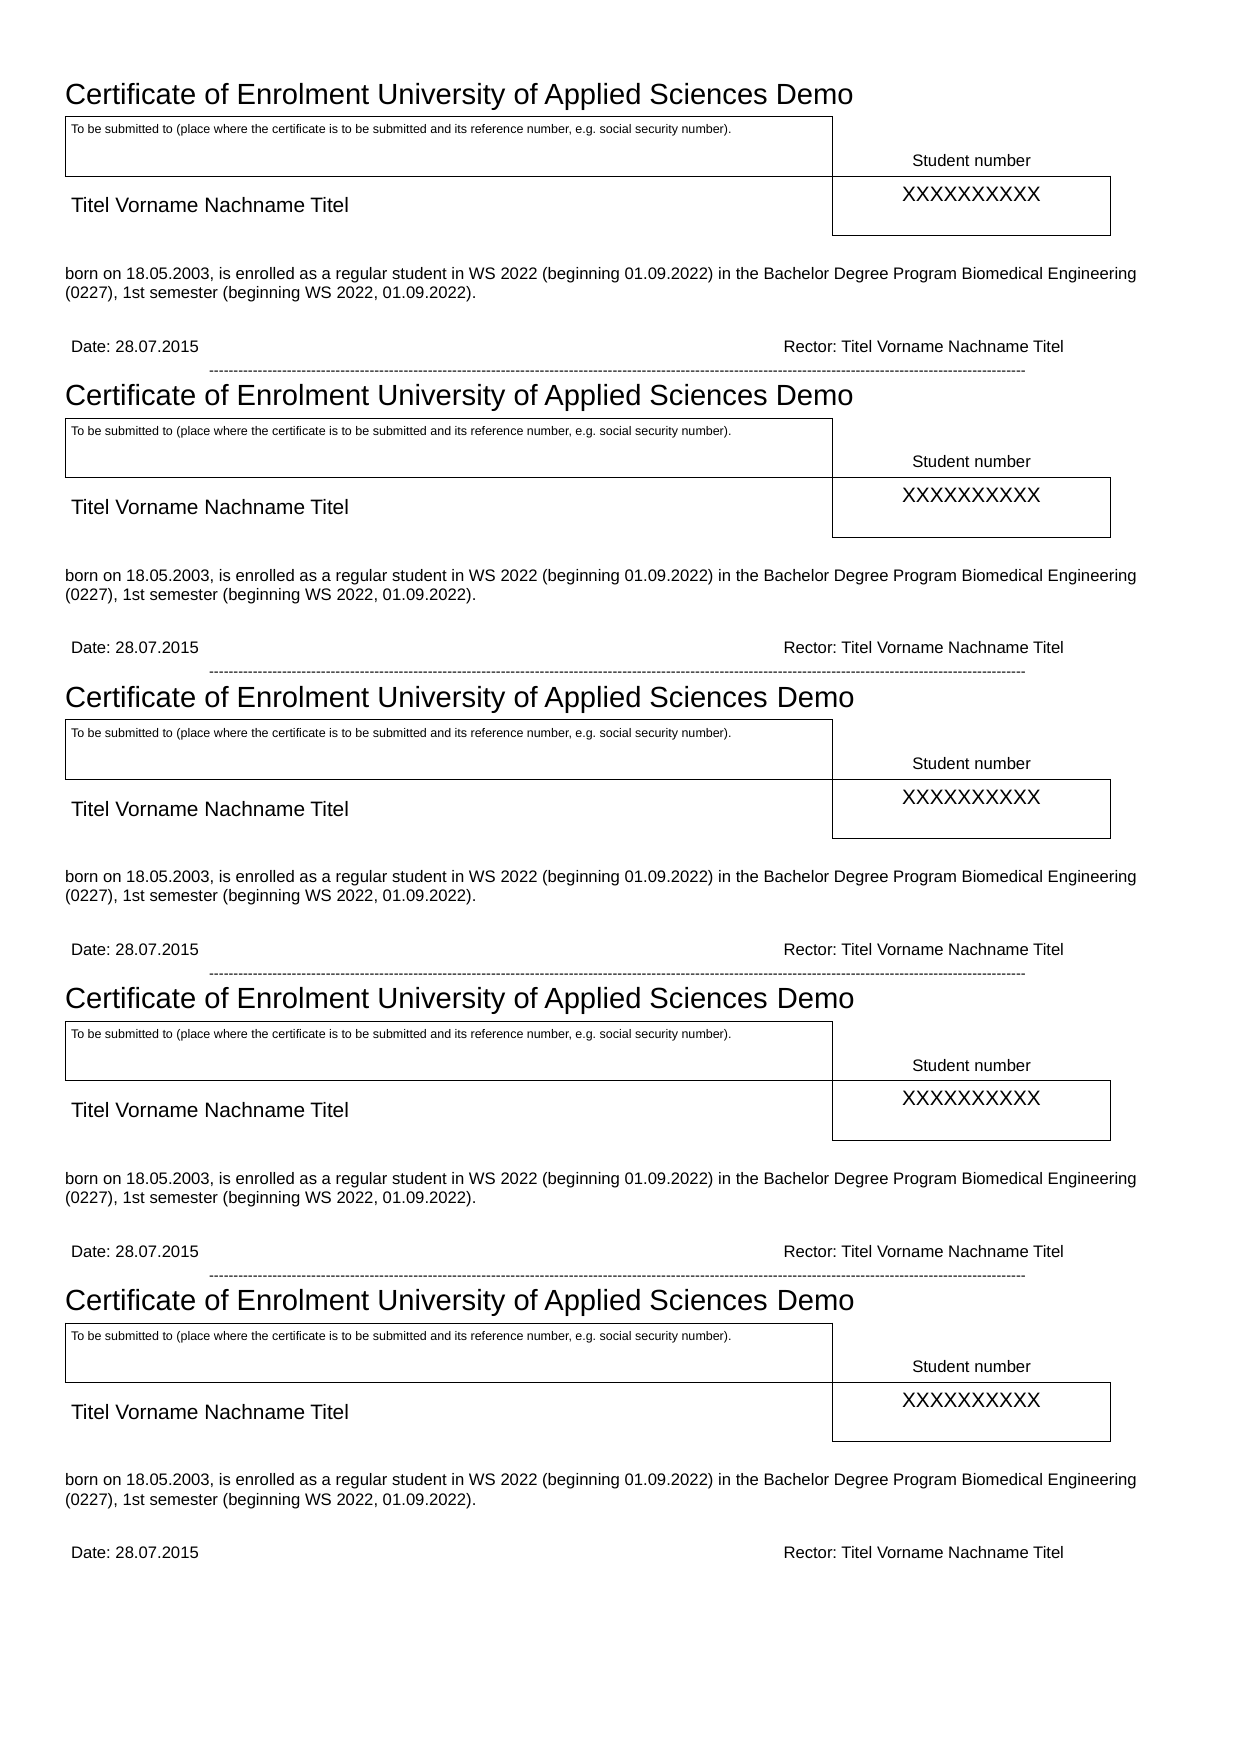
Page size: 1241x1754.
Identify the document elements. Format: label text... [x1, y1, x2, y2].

table_cell XXXXXXXXXX [833, 1383, 1110, 1441]
table_header To be submitted to (place where the certificate is to be submitted and its reference number, e.g. social security number). [66, 117, 832, 176]
text ------------------------------------------------------------------------------------------------------------------------------------------------------------------------ [65, 362, 1169, 378]
text born on 18.05.2003, is enrolled as a regular student in WS 2022 (beginning 01.09.2022) in the Bachelor Degree Program Biomedical Engineering (0227), 1st semester (beginning WS 2022, 01.09.2022). [65, 235, 1169, 302]
table_header Date: 28.07.2015 [65, 934, 532, 965]
table_header Student number [833, 719, 1110, 779]
table_header Date: 28.07.2015 [65, 633, 532, 663]
table_header Rector: Titel Vorname Nachname Titel [532, 633, 1070, 663]
table_header Date: 28.07.2015 [65, 1537, 532, 1568]
table_header To be submitted to (place where the certificate is to be submitted and its reference number, e.g. social security number). [66, 1022, 832, 1080]
text born on 18.05.2003, is enrolled as a regular student in WS 2022 (beginning 01.09.2022) in the Bachelor Degree Program Biomedical Engineering (0227), 1st semester (beginning WS 2022, 01.09.2022). [65, 1140, 1169, 1207]
table_cell XXXXXXXXXX [833, 780, 1110, 838]
text Certificate of Enrolment University of Applied Sciences Demo [65, 680, 1169, 713]
text born on 18.05.2003, is enrolled as a regular student in WS 2022 (beginning 01.09.2022) in the Bachelor Degree Program Biomedical Engineering (0227), 1st semester (beginning WS 2022, 01.09.2022). [65, 838, 1169, 905]
table_header To be submitted to (place where the certificate is to be submitted and its reference number, e.g. social security number). [66, 1324, 832, 1382]
text Certificate of Enrolment University of Applied Sciences Demo [65, 77, 1169, 110]
text Certificate of Enrolment University of Applied Sciences Demo [65, 378, 1169, 412]
table_header Rector: Titel Vorname Nachname Titel [532, 331, 1070, 362]
table_header Date: 28.07.2015 [65, 1236, 532, 1266]
table_cell XXXXXXXXXX [833, 1081, 1110, 1140]
text born on 18.05.2003, is enrolled as a regular student in WS 2022 (beginning 01.09.2022) in the Bachelor Degree Program Biomedical Engineering (0227), 1st semester (beginning WS 2022, 01.09.2022). [65, 1441, 1169, 1508]
table_header Rector: Titel Vorname Nachname Titel [532, 1537, 1070, 1568]
text ------------------------------------------------------------------------------------------------------------------------------------------------------------------------ [65, 663, 1169, 680]
table_header Student number [833, 1323, 1110, 1382]
text Certificate of Enrolment University of Applied Sciences Demo [65, 1283, 1169, 1317]
table_header Rector: Titel Vorname Nachname Titel [532, 1236, 1070, 1266]
table_header To be submitted to (place where the certificate is to be submitted and its reference number, e.g. social security number). [66, 419, 832, 477]
table_cell Titel Vorname Nachname Titel [65, 177, 832, 235]
table_header Rector: Titel Vorname Nachname Titel [532, 934, 1070, 965]
text Certificate of Enrolment University of Applied Sciences Demo [65, 981, 1169, 1015]
text ------------------------------------------------------------------------------------------------------------------------------------------------------------------------ [65, 965, 1169, 981]
table_cell Titel Vorname Nachname Titel [65, 1081, 832, 1140]
table_header Student number [833, 1021, 1110, 1080]
table_cell XXXXXXXXXX [833, 478, 1110, 537]
table_cell Titel Vorname Nachname Titel [65, 478, 832, 537]
table_header To be submitted to (place where the certificate is to be submitted and its reference number, e.g. social security number). [66, 720, 832, 779]
table_header Date: 28.07.2015 [65, 331, 532, 362]
table_header Student number [833, 418, 1110, 477]
table_cell Titel Vorname Nachname Titel [65, 780, 832, 838]
table_cell XXXXXXXXXX [833, 177, 1110, 235]
text born on 18.05.2003, is enrolled as a regular student in WS 2022 (beginning 01.09.2022) in the Bachelor Degree Program Biomedical Engineering (0227), 1st semester (beginning WS 2022, 01.09.2022). [65, 537, 1169, 604]
table_header Student number [833, 116, 1110, 176]
table_cell Titel Vorname Nachname Titel [65, 1383, 832, 1441]
text ------------------------------------------------------------------------------------------------------------------------------------------------------------------------ [65, 1266, 1169, 1283]
